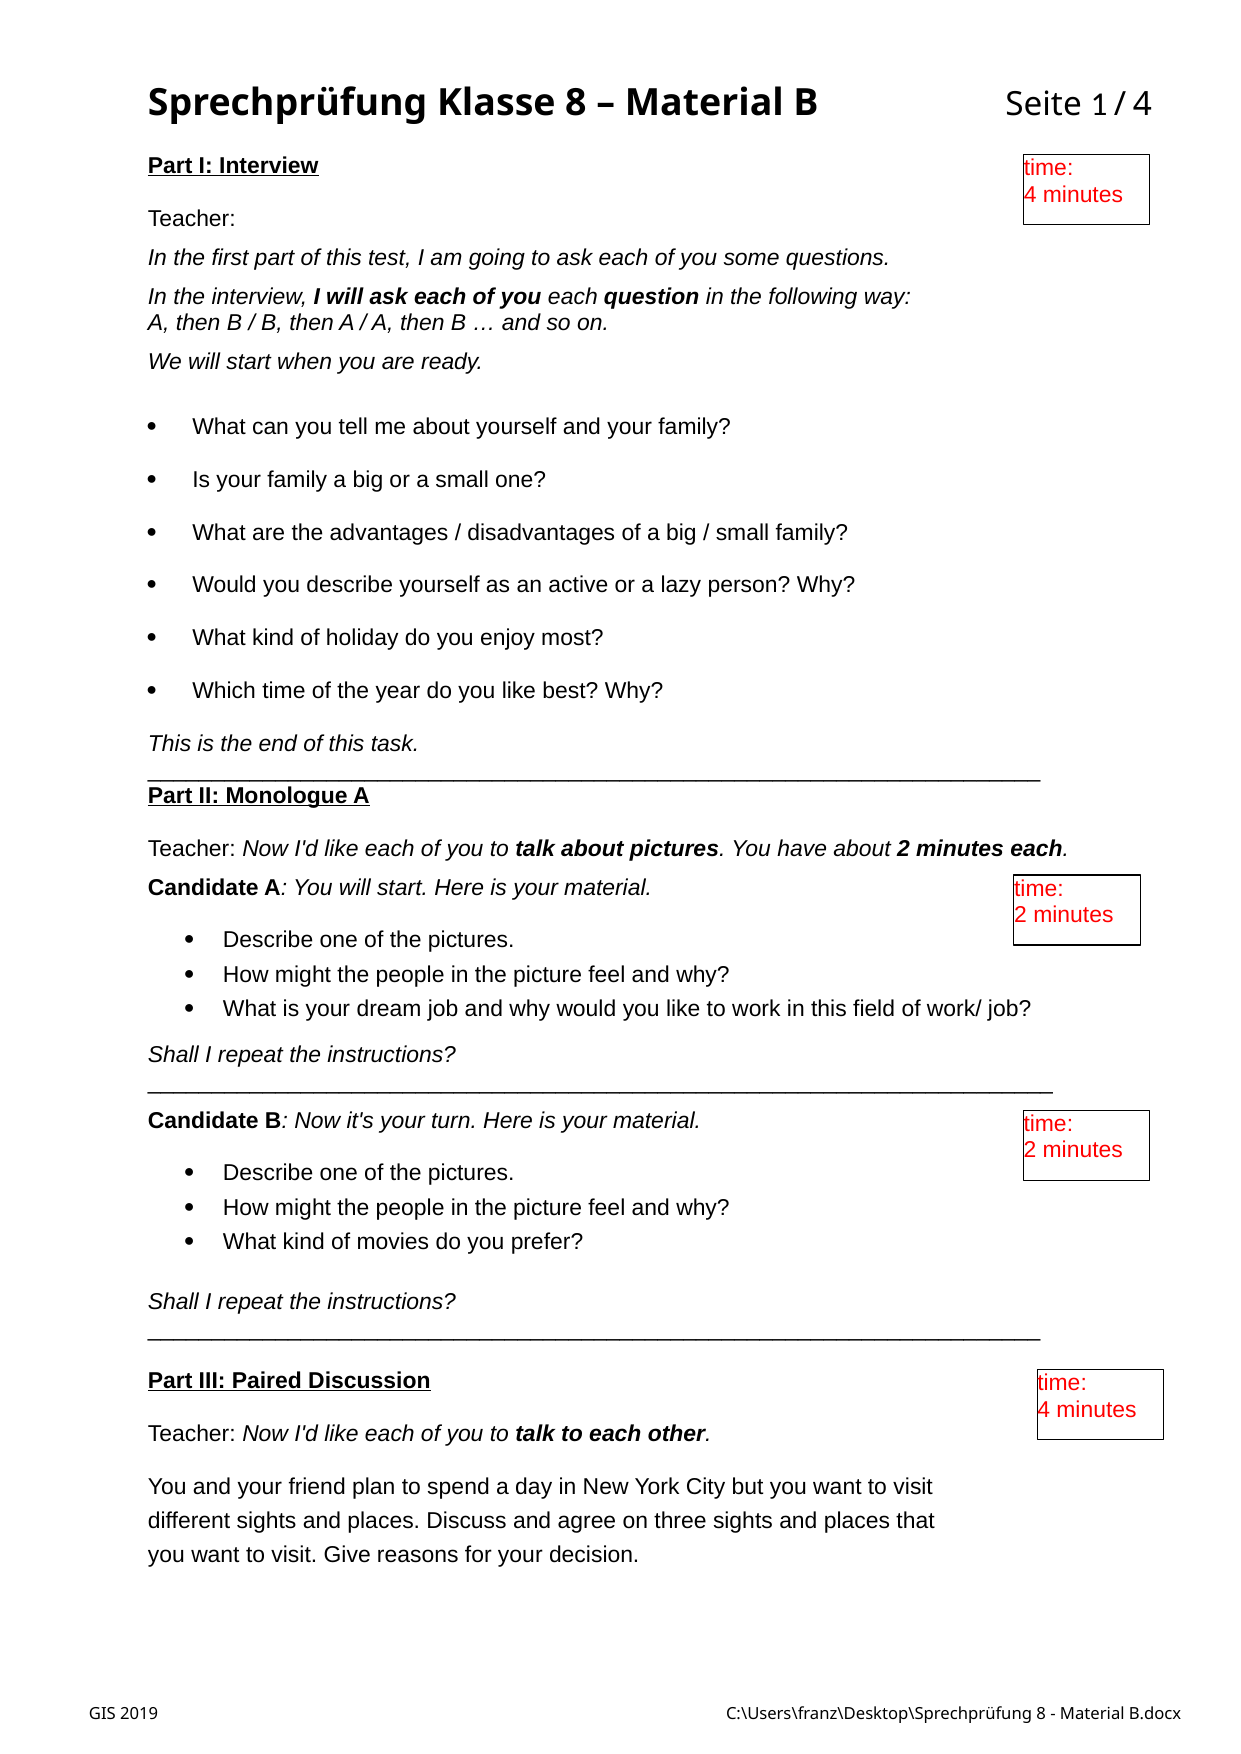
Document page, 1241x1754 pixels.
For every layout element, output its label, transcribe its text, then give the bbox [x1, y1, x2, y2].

text 2 minutes [1014, 901, 1140, 928]
text This is the end of this task. [148, 729, 1152, 756]
text 2 minutes [1023, 1136, 1150, 1163]
text time: [1023, 1110, 1150, 1136]
text ______________________________________________________________________ [148, 1314, 1152, 1341]
text 4 minutes [1037, 1396, 1163, 1422]
text different sights and places. Discuss and agree on three sights and places that [148, 1507, 1152, 1533]
text Candidate B: Now it's your turn. Here is your material. [148, 1107, 1152, 1133]
list Describe one of the pictures. [185, 1159, 1152, 1186]
text Shall I repeat the instructions? [148, 1288, 1152, 1314]
list Describe one of the pictures. [185, 926, 1152, 953]
text Part III: Paired Discussion [148, 1367, 1152, 1394]
text Candidate A: You will start. Here is your material. [148, 874, 1013, 900]
text you want to visit. Give reasons for your decision. [148, 1541, 1152, 1567]
text Teacher: Now I'd like each of you to talk about pictures. You have about 2 minutes each. [148, 835, 1152, 861]
list What is your dream job and why would you like to work in this field of work/ job? [185, 995, 1152, 1021]
list Is your family a big or a small one? [148, 466, 1152, 492]
text Part II: Monologue A [148, 782, 1152, 808]
list Would you describe yourself as an active or a lazy person? Why? [148, 571, 1152, 598]
list Which time of the year do you like best? Why? [148, 677, 1152, 703]
text Shall I repeat the instructions? [148, 1041, 1152, 1068]
list What are the advantages / disadvantages of a big / small family? [148, 519, 1152, 545]
list What can you tell me about yourself and your family? [148, 413, 1152, 439]
text time: [1014, 875, 1140, 901]
list How might the people in the picture feel and why? [185, 961, 1152, 987]
text time: [1037, 1369, 1163, 1396]
text Teacher: [148, 205, 1152, 231]
text In the interview, I will ask each of you each question in the following way: A, then B / B, then A / A, then B … and so on. [148, 283, 1152, 336]
list How might the people in the picture feel and why? [185, 1193, 1152, 1220]
text ______________________________________________________________________ [148, 756, 1152, 782]
text We will start when you are ready. [148, 348, 1152, 374]
text You and your friend plan to spend a day in New York City but you want to visit [148, 1473, 1152, 1499]
text _______________________________________________________________________ [148, 1068, 1152, 1094]
text time: [1023, 154, 1150, 181]
text In the first part of this test, I am going to ask each of you some questions. [148, 244, 1152, 270]
list What kind of holiday do you enjoy most? [148, 624, 1152, 650]
text 4 minutes [1023, 181, 1150, 207]
text Teacher: Now I'd like each of you to talk to each other. [148, 1420, 1152, 1446]
list What kind of movies do you prefer? [185, 1228, 1152, 1254]
text Part I: Interview [148, 152, 1152, 179]
